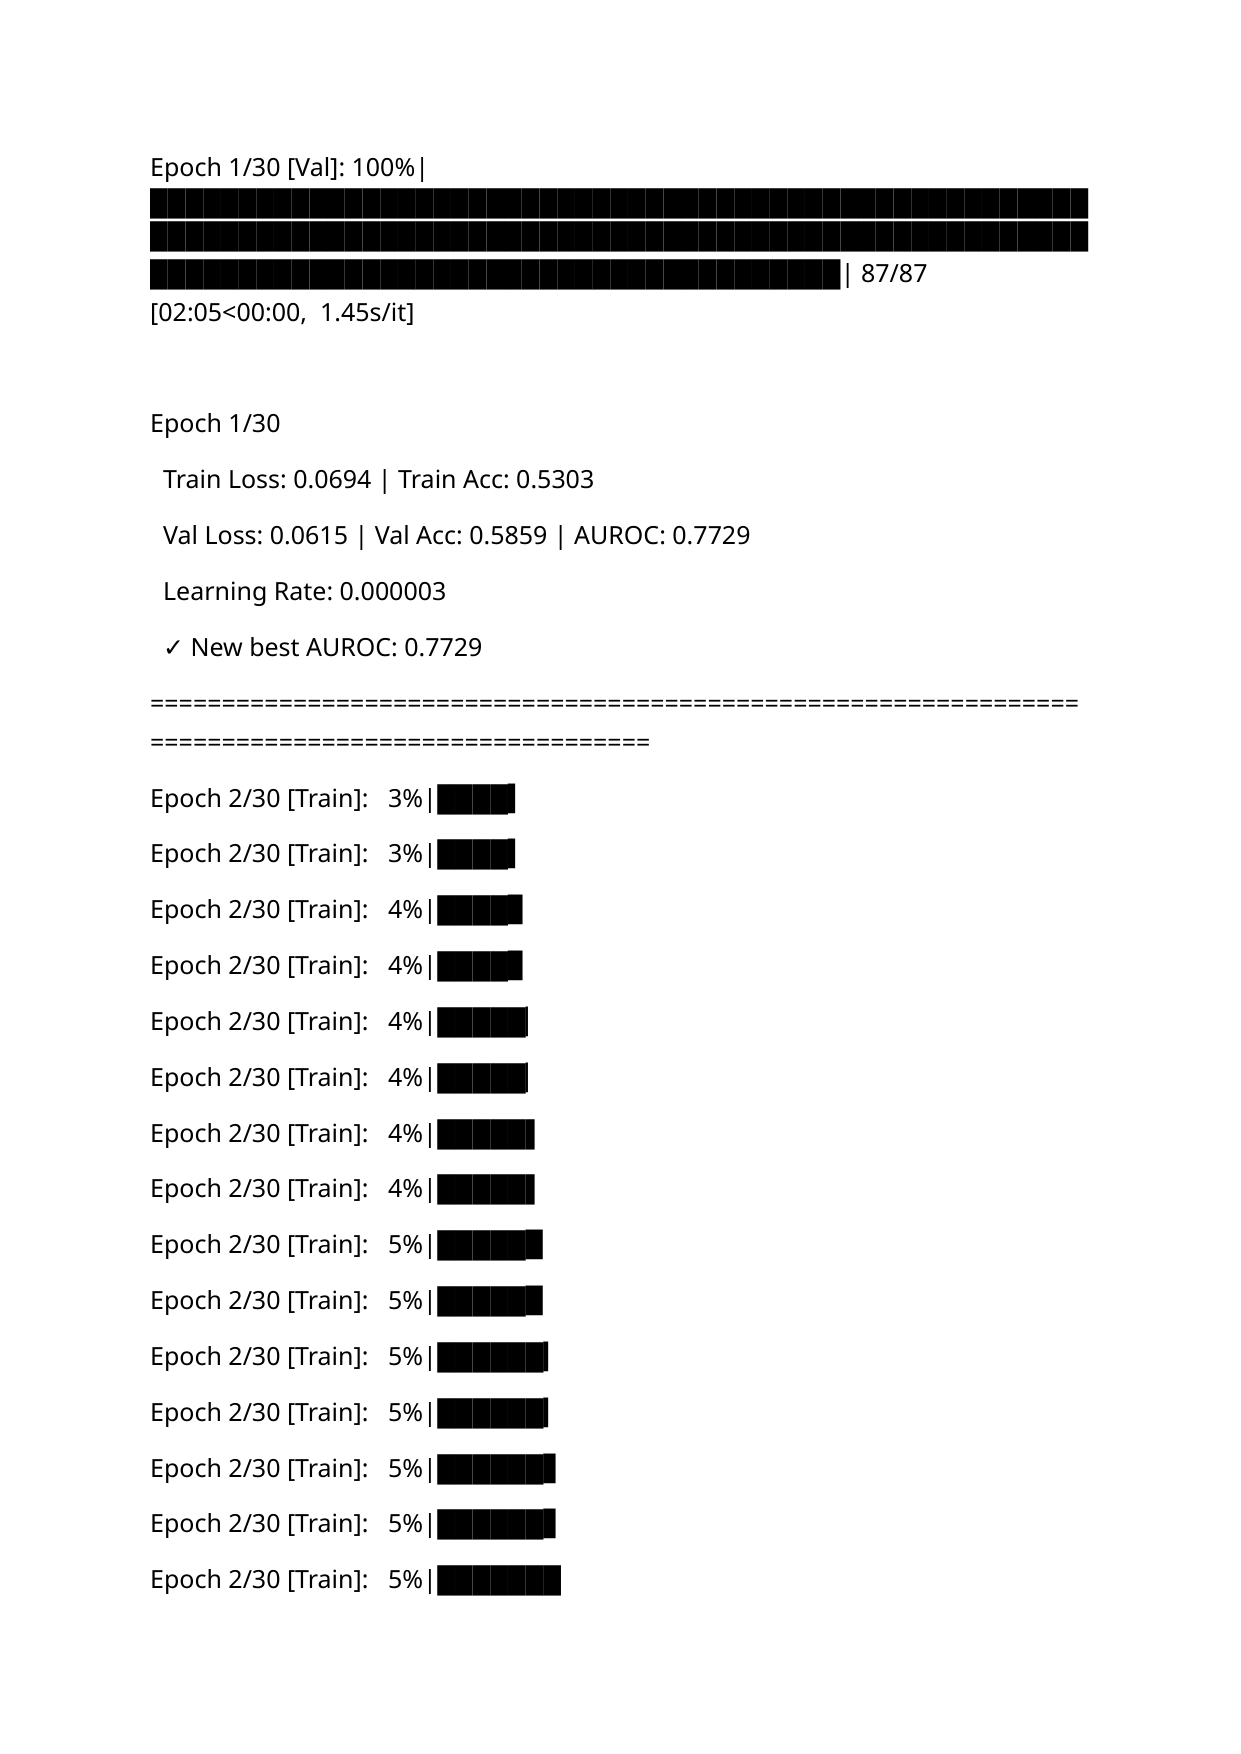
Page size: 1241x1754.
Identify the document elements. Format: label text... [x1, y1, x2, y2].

text Epoch 2/30 [Train]: 4%|█████▏ [150, 1003, 1090, 1038]
text Train Loss: 0.0694 | Train Acc: 0.5303 [150, 462, 1090, 496]
text ==================================================================================================== [150, 685, 1090, 758]
text Epoch 2/30 [Train]: 5%|██████▋ [150, 1506, 1090, 1540]
text Epoch 1/30 [150, 406, 1090, 440]
text ✓ New best AUROC: 0.7729 [150, 629, 1090, 663]
text Epoch 2/30 [Train]: 5%|██████▎ [150, 1394, 1090, 1428]
text Epoch 2/30 [Train]: 4%|█████▌ [150, 1171, 1090, 1205]
text Epoch 2/30 [Train]: 5%|██████▎ [150, 1338, 1090, 1373]
text Epoch 2/30 [Train]: 5%|██████▋ [150, 1450, 1090, 1484]
text Epoch 1/30 [Val]: 100%|█████████████████████████████████████████████████████████████████████████████████████████████████████████████████████████████████████████████████| 87/87 [02:05<00:00, 1.45s/it] [150, 150, 1090, 328]
text Epoch 2/30 [Train]: 4%|████▊ [150, 892, 1090, 926]
text Epoch 2/30 [Train]: 5%|█████▉ [150, 1283, 1090, 1317]
text Epoch 2/30 [Train]: 5%|█████▉ [150, 1227, 1090, 1261]
text Epoch 2/30 [Train]: 4%|█████▌ [150, 1115, 1090, 1149]
text Epoch 2/30 [Train]: 3%|████▍ [150, 836, 1090, 870]
text Epoch 2/30 [Train]: 3%|████▍ [150, 780, 1090, 814]
text Val Loss: 0.0615 | Val Acc: 0.5859 | AUROC: 0.7729 [150, 518, 1090, 552]
text Learning Rate: 0.000003 [150, 573, 1090, 608]
text Epoch 2/30 [Train]: 4%|█████▏ [150, 1059, 1090, 1093]
text Epoch 2/30 [Train]: 5%|███████ [150, 1562, 1090, 1596]
text Epoch 2/30 [Train]: 4%|████▊ [150, 948, 1090, 982]
